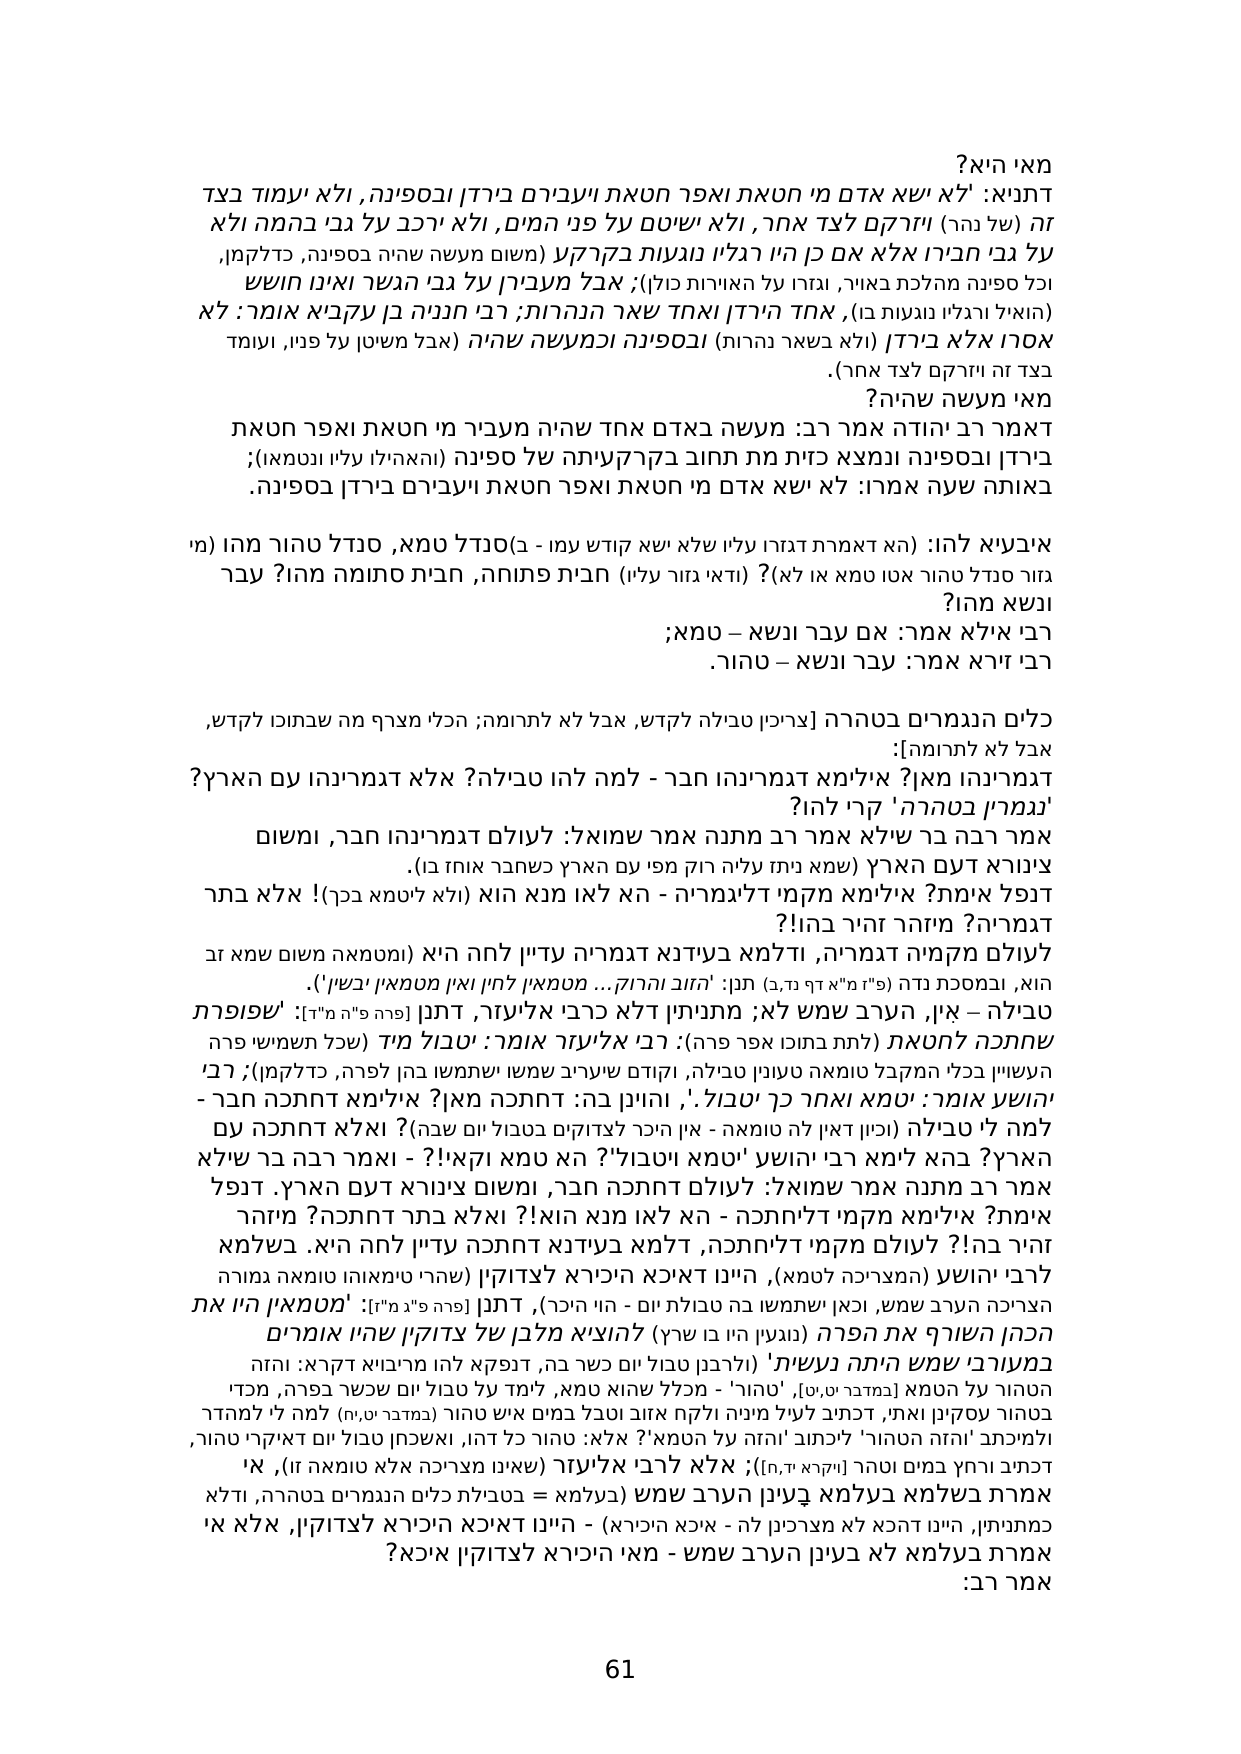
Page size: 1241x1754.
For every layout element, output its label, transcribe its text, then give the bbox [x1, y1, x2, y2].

text כלים הנגמרים בטהרה [צריכין טבילה לקדש, אבל לא לתרומה; הכלי מצרף מה שבתוכו לקדש, אבל לא לתרומה]: [187, 704, 1053, 763]
text אמר רבה בר שילא אמר רב מתנה אמר שמואל: לעולם דגמרינהו חבר, ומשום צינורא דעם הארץ (שמא ניתז עליה רוק מפי עם הארץ כשחבר אוחז בו). [187, 821, 1053, 880]
text מאי היא? [187, 150, 1053, 179]
text דתניא: 'לא ישא אדם מי חטאת ואפר חטאת ויעבירם בירדן ובספינה, ולא יעמוד בצד זה (של נהר) ויזרקם לצד אחר, ולא ישיטם על פני המים, ולא ירכב על גבי בהמה ולא על גבי חבירו אלא אם כן היו רגליו נוגעות בקרקע (משום מעשה שהיה בספינה, כדלקמן, וכל ספינה מהלכת באויר, וגזרו על האוירות כולן); אבל מעבירן על גבי הגשר ואינו חושש (הואיל ורגליו נוגעות בו), אחד הירדן ואחד שאר הנהרות; רבי חנניה בן עקביא אומר: לא אסרו אלא בירדן (ולא בשאר נהרות) ובספינה וכמעשה שהיה (אבל משיטן על פניו, ועומד בצד זה ויזרקם לצד אחר). [187, 179, 1053, 384]
text דנפל אימת? אילימא מקמי דליגמריה - הא לאו מנא הוא (ולא ליטמא בכך)! אלא בתר דגמריה? מיזהר זהיר בהו!? [187, 880, 1053, 938]
text דגמרינהו מאן? אילימא דגמרינהו חבר - למה להו טבילה? אלא דגמרינהו עם הארץ? 'נגמרין בטהרה' קרי להו? [187, 763, 1053, 821]
text רבי אילא אמר: אם עבר ונשא – טמא; [187, 617, 1053, 646]
text אמר רב: [187, 1567, 1053, 1596]
text טבילה – אִין, הערב שמש לא; מתניתין דלא כרבי אליעזר, דתנן [פרה פ"ה מ"ד]: 'שפופרת שחתכה לחטאת (לתת בתוכו אפר פרה): רבי אליעזר אומר: יטבול מיד (שכל תשמישי פרה העשויין בכלי המקבל טומאה טעונין טבילה, וקודם שיעריב שמשו ישתמשו בהן לפרה, כדלקמן); רבי יהושע אומר: יטמא ואחר כך יטבול.', והוינן בה: דחתכה מאן? אילימא דחתכה חבר - למה לי טבילה (וכיון דאין לה טומאה - אין היכר לצדוקים בטבול יום שבה)? ואלא דחתכה עם הארץ? בהא לימא רבי יהושע 'יטמא ויטבול'? הא טמא וקאי!? - ואמר רבה בר שילא אמר רב מתנה אמר שמואל: לעולם דחתכה חבר, ומשום צינורא דעם הארץ. דנפל אימת? אילימא מקמי דליחתכה - הא לאו מנא הוא!? ואלא בתר דחתכה? מיזהר זהיר בה!? לעולם מקמי דליחתכה, דלמא בעידנא דחתכה עדיין לחה היא. בשלמא לרבי יהושע (המצריכה לטמא), היינו דאיכא היכירא לצדוקין (שהרי טימאוהו טומאה גמורה הצריכה הערב שמש, וכאן ישתמשו בה טבולת יום - הוי היכר), דתנן [פרה פ"ג מ"ז]: 'מטמאין היו את הכהן השורף את הפרה (נוגעין היו בו שרץ) להוציא מלבן של צדוקין שהיו אומרים במעורבי שמש היתה נעשית' (ולרבנן טבול יום כשר בה, דנפקא להו מריבויא דקרא: והזה הטהור על הטמא [במדבר יט,יט], 'טהור' - מכלל שהוא טמא, לימד על טבול יום שכשר בפרה, מכדי בטהור עסקינן ואתי, דכתיב לעיל מיניה ולקח אזוב וטבל במים איש טהור (במדבר יט,יח) למה לי למהדר ולמיכתב 'והזה הטהור' ליכתוב 'והזה על הטמא'? אלא: טהור כל דהו, ואשכחן טבול יום דאיקרי טהור, דכתיב ורחץ במים וטהר [ויקרא יד,ח]); אלא לרבי אליעזר (שאינו מצריכה אלא טומאה זו), אי אמרת בשלמא בעלמא בָעינן הערב שמש (בעלמא = בטבילת כלים הנגמרים בטהרה, ודלא כמתניתין, היינו דהכא לא מצרכינן לה - איכא היכירא) - היינו דאיכא היכירא לצדוקין, אלא אי אמרת בעלמא לא בעינן הערב שמש - מאי היכירא לצדוקין איכא? [187, 996, 1053, 1567]
text לעולם מקמיה דגמריה, ודלמא בעידנא דגמריה עדיין לחה היא (ומטמאה משום שמא זב הוא, ובמסכת נדה (פ"ז מ"א דף נד,ב) תנן: 'הזוב והרוק... מטמאין לחין ואין מטמאין יבשין'). [187, 938, 1053, 996]
text איבעיא להו: (הא דאמרת דגזרו עליו שלא ישא קודש עמו - ב)סנדל טמא, סנדל טהור מהו (מי גזור סנדל טהור אטו טמא או לא)? (ודאי גזור עליו) חבית פתוחה, חבית סתומה מהו? עבר ונשא מהו? [187, 529, 1053, 617]
text מאי מעשה שהיה? [187, 384, 1053, 413]
text דאמר רב יהודה אמר רב: מעשה באדם אחד שהיה מעביר מי חטאת ואפר חטאת בירדן ובספינה ונמצא כזית מת תחוב בקרקעיתה של ספינה (והאהילו עליו ונטמאו); באותה שעה אמרו: לא ישא אדם מי חטאת ואפר חטאת ויעבירם בירדן בספינה. [187, 413, 1053, 501]
text רבי זירא אמר: עבר ונשא – טהור. [187, 646, 1053, 676]
